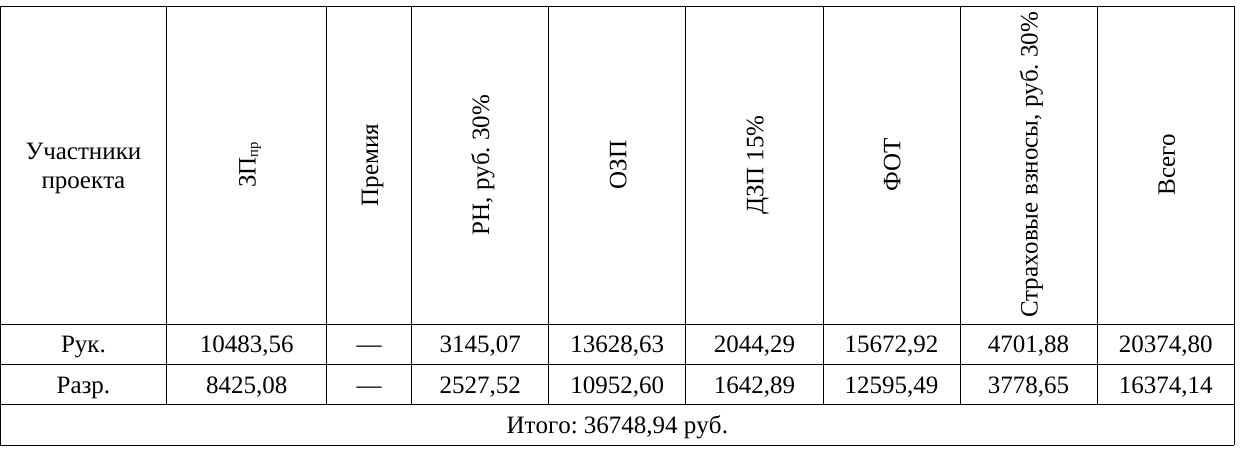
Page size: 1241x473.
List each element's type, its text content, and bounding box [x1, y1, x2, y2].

table_cell 16374,14 [1098, 365, 1234, 404]
table_cell 3778,65 [961, 365, 1097, 404]
table_cell 12595,49 [824, 365, 960, 404]
table_cell 10952,60 [549, 365, 685, 404]
table_header Страховые взносы, руб. 30% [961, 7, 1097, 324]
table_cell 2044,29 [686, 325, 823, 364]
table_cell 4701,88 [961, 325, 1097, 364]
table_header Всего [1098, 7, 1234, 324]
table_cell 10483,56 [167, 325, 326, 364]
table_cell — [327, 365, 411, 404]
table_cell — [327, 325, 411, 364]
table_cell 2527,52 [412, 365, 548, 404]
table_cell Итого: 36748,94 руб. [1, 405, 1234, 444]
table_header ОЗП [549, 7, 685, 324]
table_cell 3145,07 [412, 325, 548, 364]
table_cell 8425,08 [167, 365, 326, 404]
table_cell 1642,89 [686, 365, 823, 404]
table_cell Рук. [1, 325, 166, 364]
table_cell 15672,92 [824, 325, 960, 364]
table_cell Разр. [1, 365, 166, 404]
table_cell 13628,63 [549, 325, 685, 364]
table_cell 20374,80 [1098, 325, 1234, 364]
table_header ДЗП 15% [686, 7, 823, 324]
table_header Участники проекта [1, 7, 166, 324]
table_header ЗПпр [167, 7, 326, 324]
table_header Премия [327, 7, 411, 324]
table_header РН, руб. 30% [412, 7, 548, 324]
table_header ФОТ [824, 7, 960, 324]
